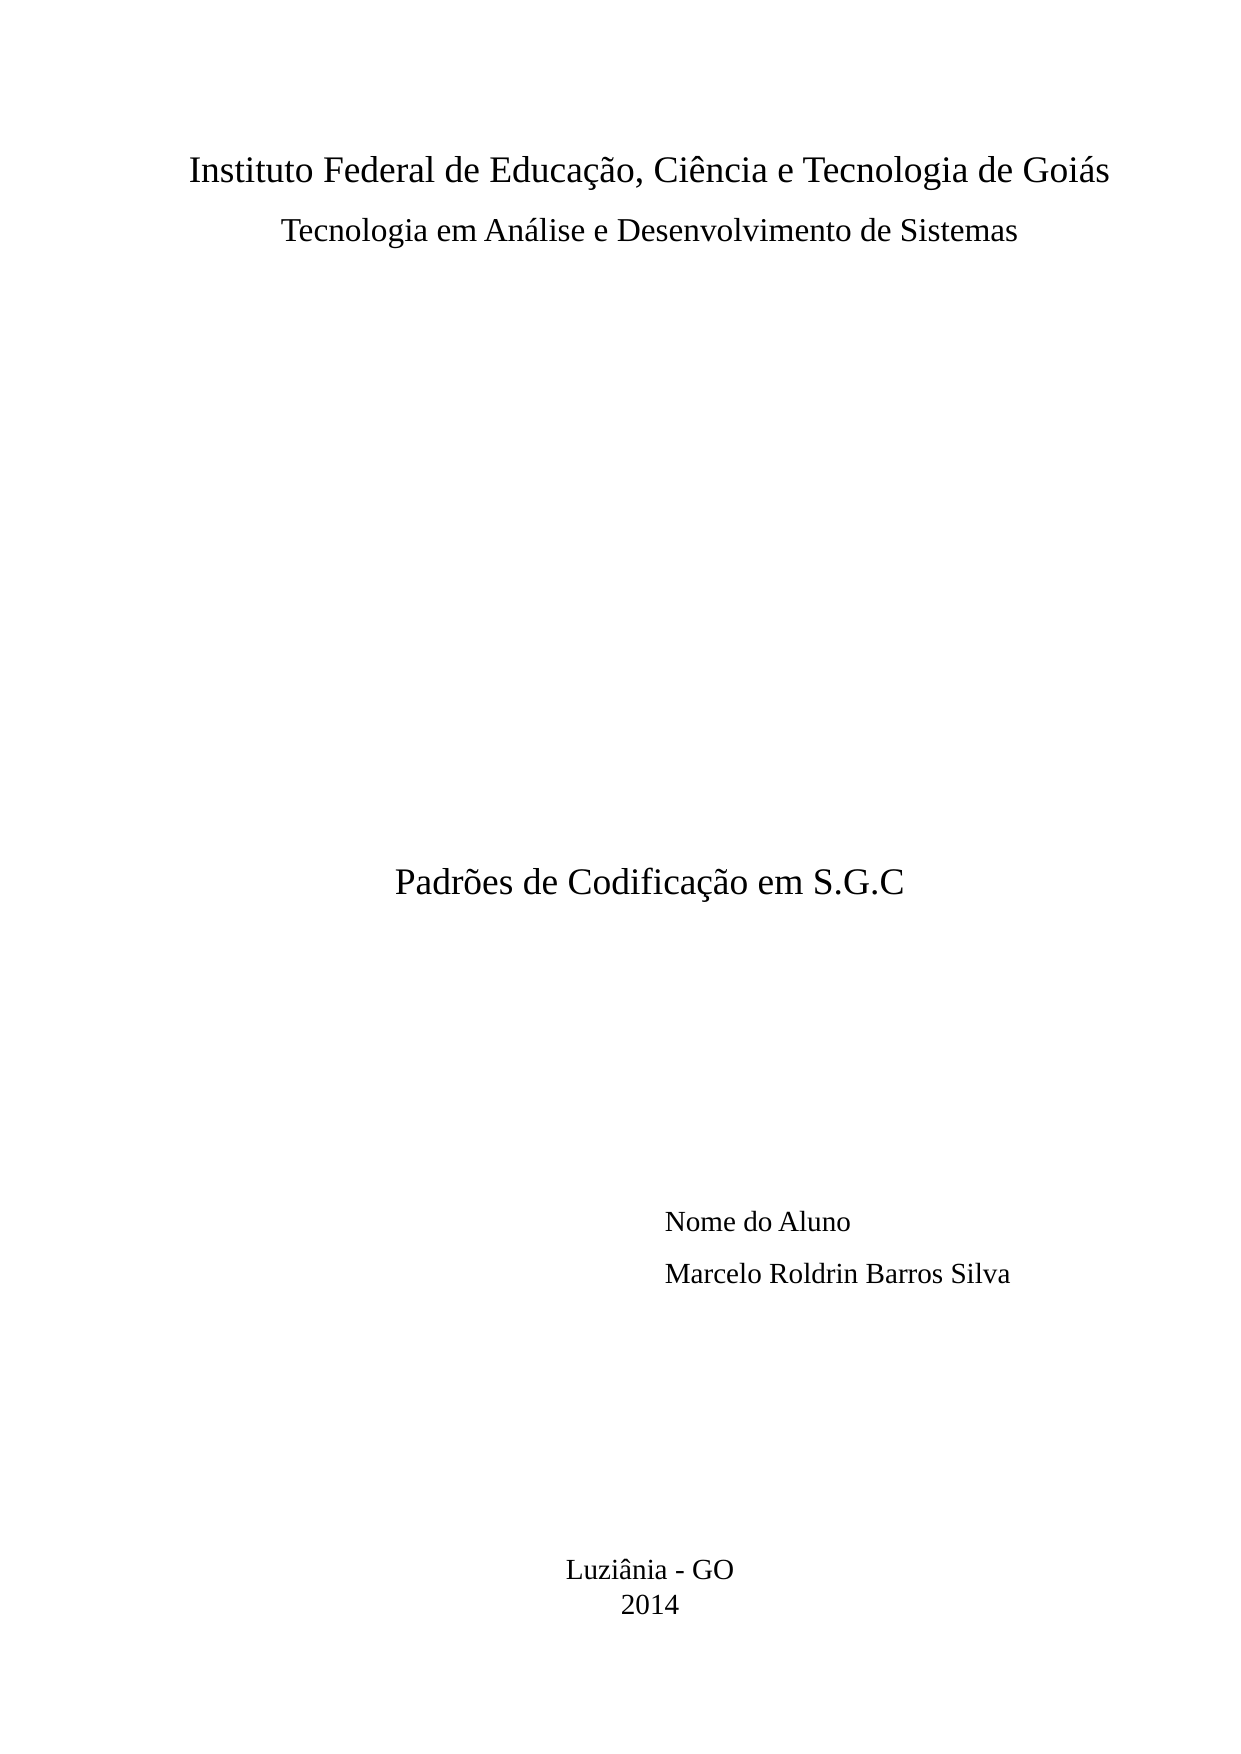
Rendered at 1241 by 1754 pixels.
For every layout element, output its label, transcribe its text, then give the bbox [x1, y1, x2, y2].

text Tecnologia em Análise e Desenvolvimento de Sistemas [177, 210, 1122, 248]
text Padrões de Codificação em S.G.C [177, 859, 1122, 903]
text Luziânia - GO [177, 1552, 1122, 1585]
text Nome do Aluno [664, 1204, 1122, 1238]
text Marcelo Roldrin Barros Silva [664, 1257, 1122, 1290]
text Instituto Federal de Educação, Ciência e Tecnologia de Goiás [177, 148, 1122, 191]
text 2014 [177, 1587, 1122, 1621]
